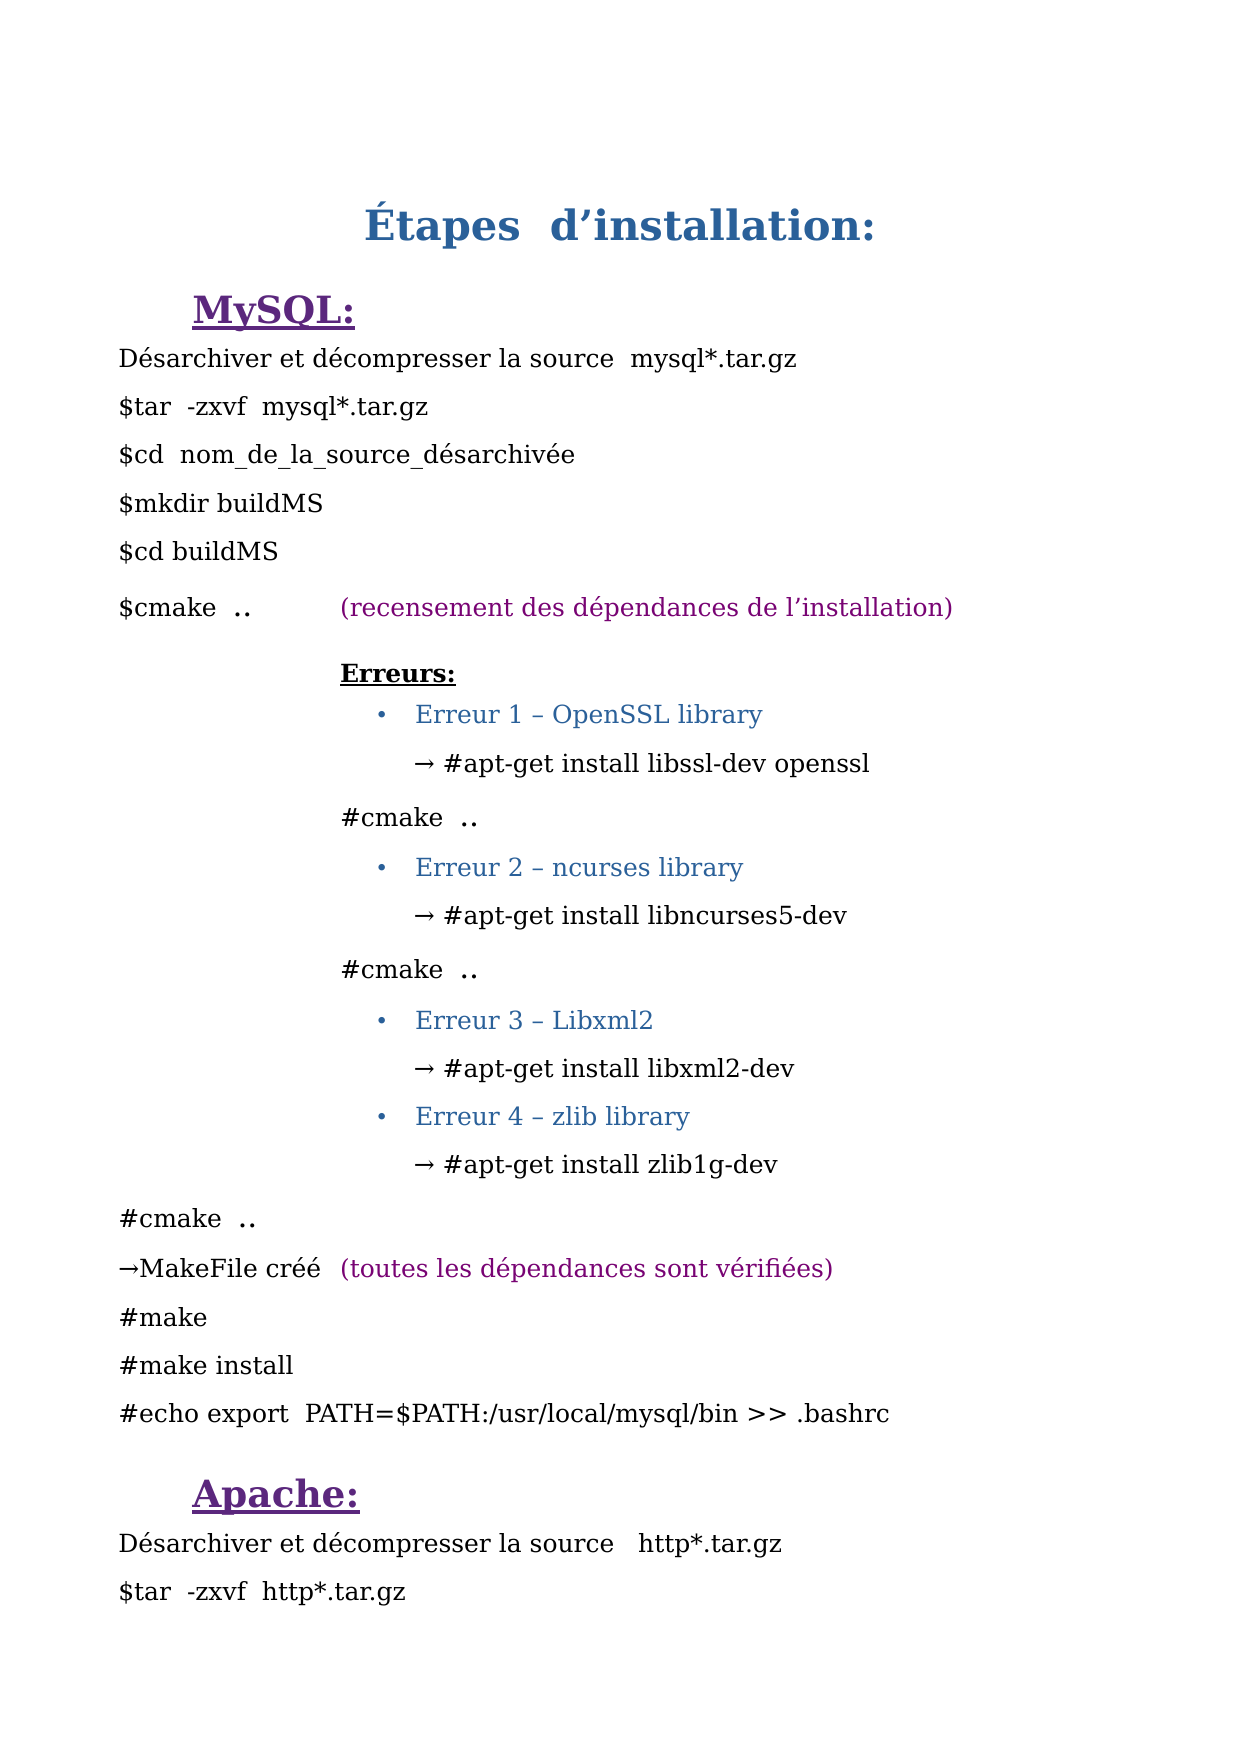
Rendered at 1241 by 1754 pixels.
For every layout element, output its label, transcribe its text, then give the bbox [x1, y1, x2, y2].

text → #apt-get install zlib1g-dev [118, 1150, 1122, 1179]
list Erreur 3 – Libxml2 [377, 1006, 1122, 1035]
subtitle Erreurs: [118, 659, 1122, 688]
text #make install [118, 1351, 1122, 1380]
text Désarchiver et décompresser la source mysql*.tar.gz [118, 344, 1122, 373]
text $cd nom_de_la_source_désarchivée [118, 441, 1122, 470]
list Erreur 1 – OpenSSL library [377, 701, 1122, 730]
text #echo export PATH=$PATH:/usr/local/mysql/bin >> .bashrc [118, 1399, 1122, 1428]
text → #apt-get install libxml2-dev [118, 1054, 1122, 1083]
text $tar -zxvf mysql*.tar.gz [118, 392, 1122, 422]
text #cmake .. [118, 949, 1122, 986]
list Erreur 4 – zlib library [377, 1102, 1122, 1131]
text $mkdir buildMS [118, 489, 1122, 518]
text #make [118, 1303, 1122, 1332]
text Désarchiver et décompresser la source http*.tar.gz [118, 1529, 1122, 1558]
text $cmake .. (recensement des dépendances de l’installation) [118, 585, 1122, 624]
subtitle Apache: [118, 1472, 1122, 1516]
title Étapes d’installation: [118, 201, 1122, 250]
text #cmake .. [118, 1198, 1122, 1235]
text →MakeFile créé (toutes les dépendances sont vérifiées) [118, 1255, 1122, 1284]
text → #apt-get install libncurses5-dev [118, 901, 1122, 931]
text → #apt-get install libssl-dev openssl [118, 749, 1122, 778]
list Erreur 2 – ncurses library [377, 853, 1122, 882]
text $tar -zxvf http*.tar.gz [118, 1577, 1122, 1606]
text #cmake .. [118, 797, 1122, 833]
subtitle MySQL: [118, 288, 1122, 332]
text $cd buildMS [118, 537, 1122, 566]
